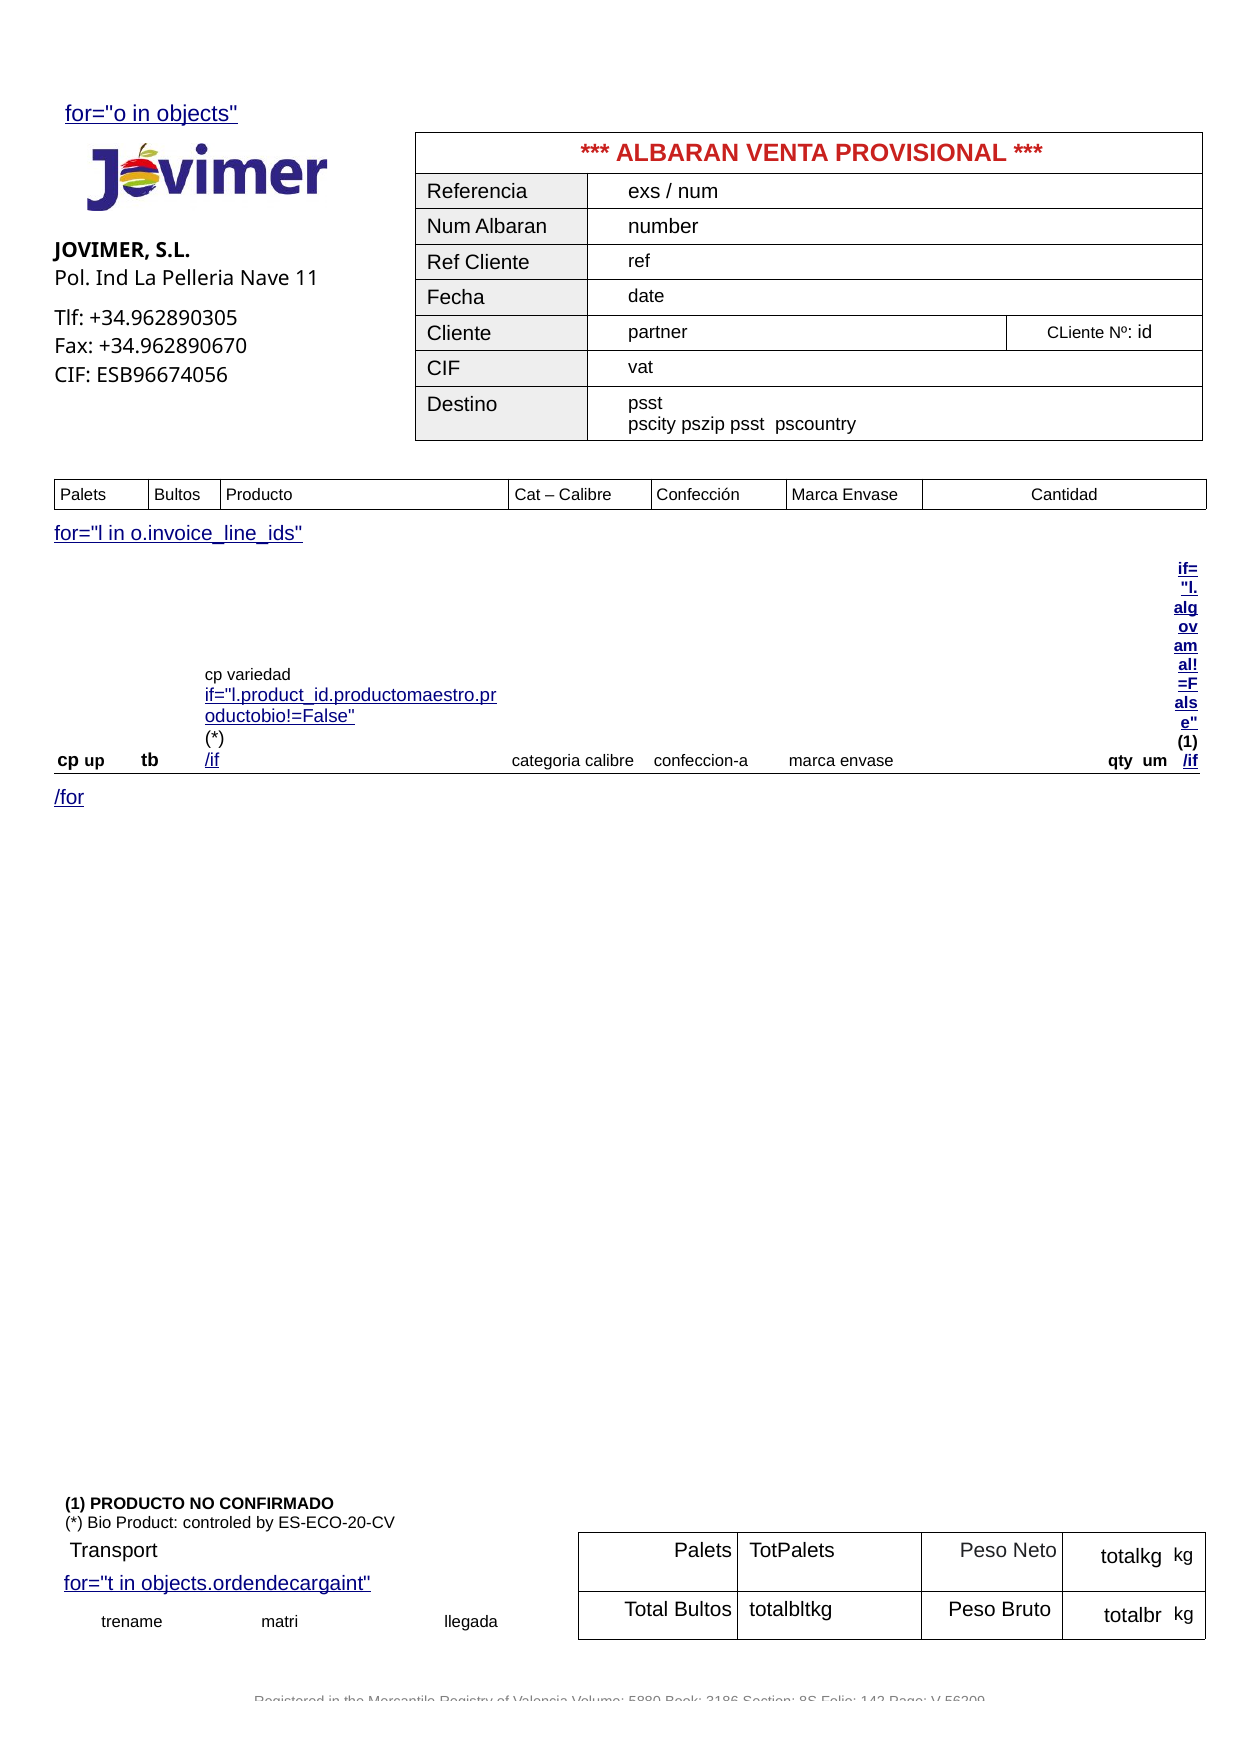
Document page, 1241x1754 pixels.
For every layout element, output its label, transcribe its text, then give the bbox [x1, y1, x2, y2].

table_header *** ALBARAN VENTA PROVISIONAL *** [416, 133, 1202, 173]
table_cell Referencia [416, 174, 587, 208]
table_header Producto [221, 480, 508, 509]
table_cell CLiente Nº: id [1007, 316, 1202, 350]
table_cell /for [48, 779, 1212, 814]
text for="o in objects" [65, 100, 1175, 127]
table_header Confección [652, 480, 786, 509]
table_cell psst pscity pszip psst pscountry [588, 387, 1202, 440]
table_cell ref [588, 245, 1202, 279]
table_header cp variedad if="l.product_id.productomaestro.productobio!=False" (*) /if [202, 556, 509, 773]
table_cell Destino [416, 387, 587, 440]
table_header if="l.algovamal!=False" (1) /if [1170, 556, 1200, 773]
table_cell partner [588, 316, 1006, 350]
table_cell Cliente [416, 316, 587, 350]
table_cell Fecha [416, 280, 587, 315]
table_header cp up [54, 556, 138, 773]
table_header Bultos [149, 480, 220, 509]
table_cell exs / num [588, 174, 1202, 208]
table_cell Ref Cliente [416, 245, 587, 279]
table_cell Num Albaran [416, 209, 587, 244]
table_header Cat – Calibre [509, 480, 651, 509]
table_header confeccion-a [651, 556, 786, 773]
table_header categoria calibre [509, 556, 651, 773]
table_header [409, 127, 1208, 446]
table_cell CIF [416, 351, 587, 386]
table_header qty um [922, 556, 1170, 773]
table_header Palets [55, 480, 148, 509]
table_header JOVIMER, S.L. Pol. Ind La Pelleria Nave 11 Tlf: +34.962890305 Fax: +34.962890670 CIF: ESB96674056 [48, 127, 409, 446]
table_header marca envase [786, 556, 922, 773]
table_cell [48, 551, 1212, 779]
table_header Cantidad [923, 480, 1206, 509]
table_cell for="l in o.invoice_line_ids" [48, 515, 1212, 551]
table_cell date [588, 280, 1202, 315]
picture [87, 143, 328, 211]
table_header [48, 473, 1212, 515]
table_header tb [138, 556, 202, 773]
table_cell vat [588, 351, 1202, 386]
table_header Marca Envase [787, 480, 922, 509]
table_cell number [588, 209, 1202, 244]
